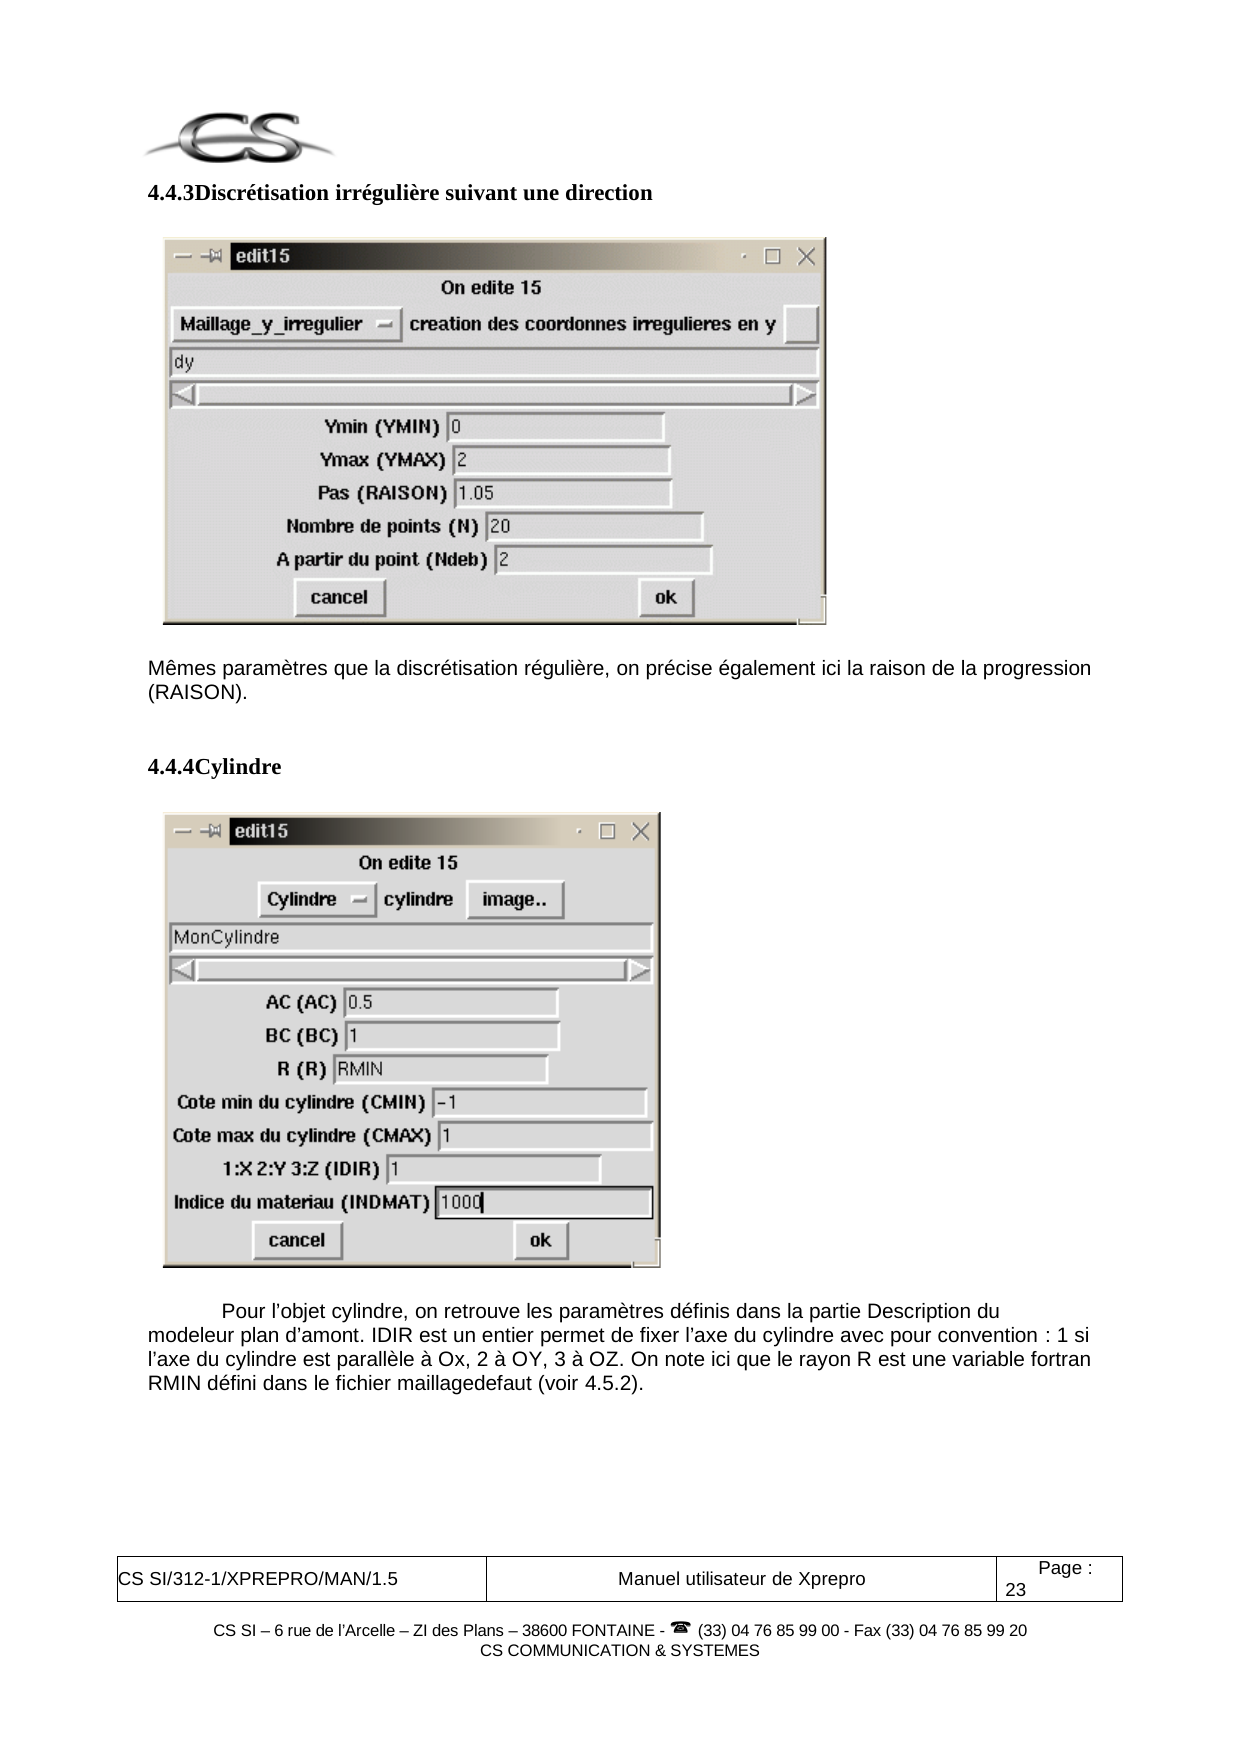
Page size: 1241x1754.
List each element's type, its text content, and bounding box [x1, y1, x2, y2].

picture [162, 812, 661, 1268]
picture [133, 106, 350, 172]
text Mêmes paramètres que la discrétisation régulière, on précise également ici la raison de la progression (RAISON). [148, 656, 1092, 704]
subtitle Discrétisation irrégulière suivant une direction [148, 179, 1092, 205]
text Pour l’objet cylindre, on retrouve les paramètres définis dans la partie Description du modeleur plan d’amont. IDIR est un entier permet de fixer l’axe du cylindre avec pour convention : 1 si l’axe du cylindre est parallèle à Ox, 2 à OY, 3 à OZ. On note ici que le rayon R est une variable fortran RMIN défini dans le fichier maillagedefaut (voir 4.5.2). [148, 1299, 1092, 1395]
subtitle Cylindre [148, 753, 1092, 780]
picture [162, 237, 827, 625]
